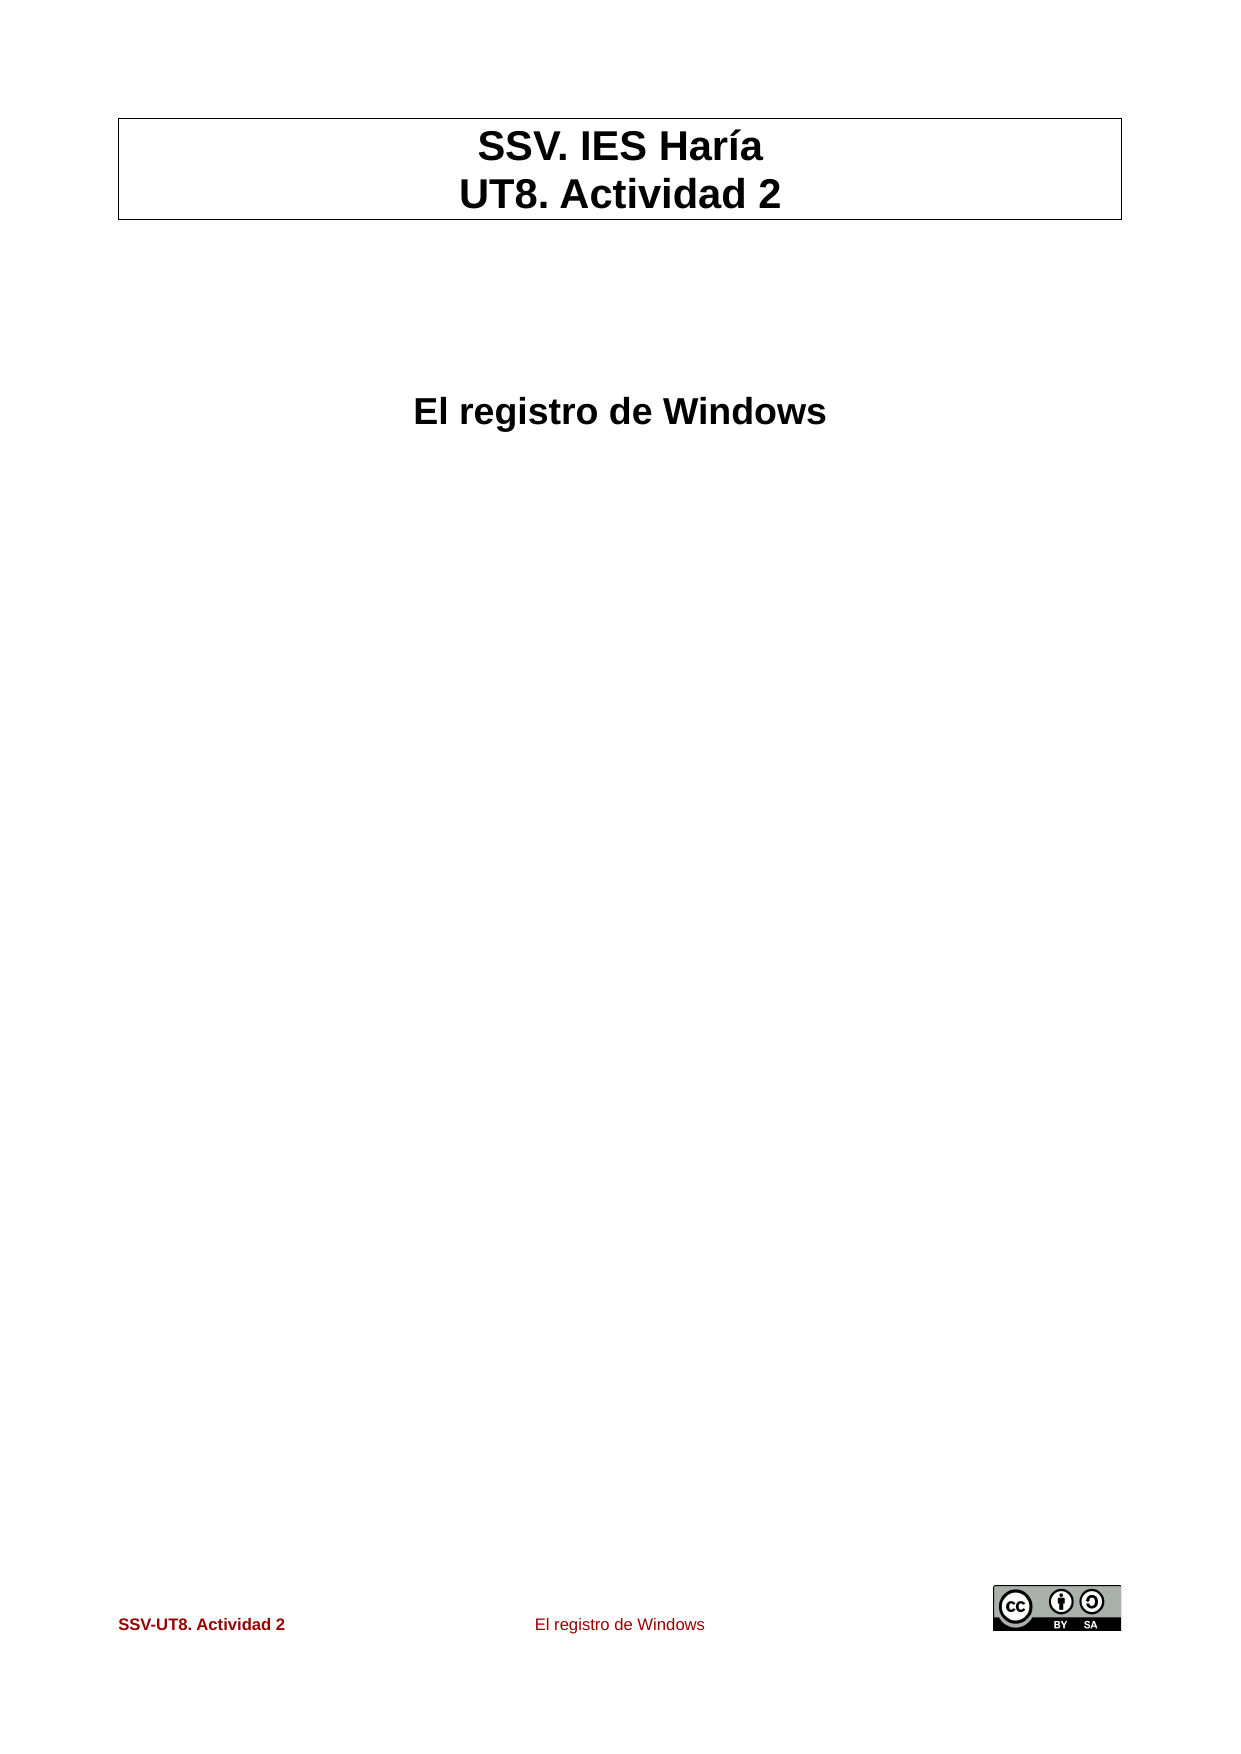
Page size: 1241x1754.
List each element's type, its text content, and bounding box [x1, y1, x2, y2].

picture [993, 1585, 1122, 1631]
subtitle El registro de Windows [118, 389, 1122, 432]
text UT8. Actividad 2 [119, 166, 1121, 219]
text SSV. IES Haría [119, 119, 1121, 166]
